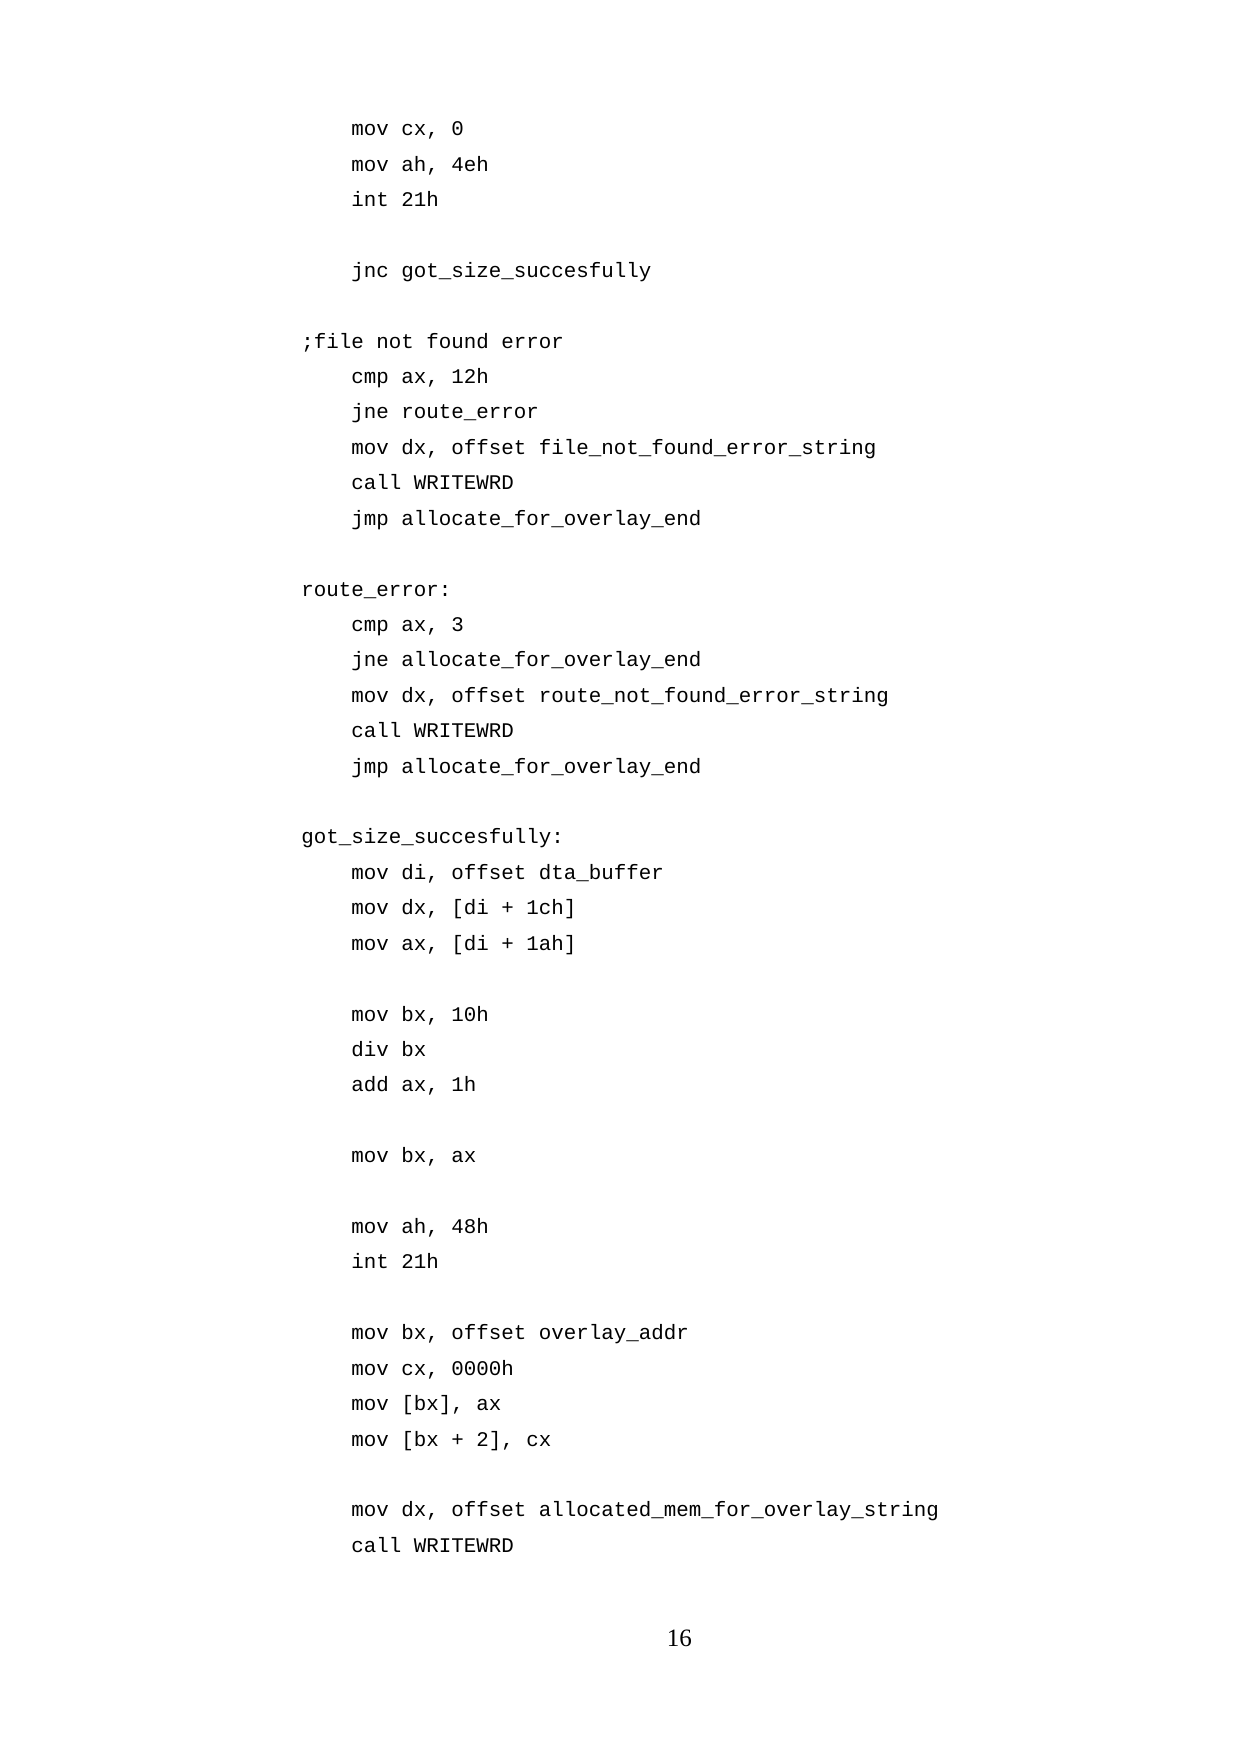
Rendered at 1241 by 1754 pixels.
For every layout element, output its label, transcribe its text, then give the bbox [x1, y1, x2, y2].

text mov bx, offset overlay_addr [177, 1322, 1181, 1346]
text jne allocate_for_overlay_end [177, 649, 1181, 673]
text jmp allocate_for_overlay_end [177, 508, 1181, 531]
text cmp ax, 12h [177, 366, 1181, 390]
text jmp allocate_for_overlay_end [177, 756, 1181, 779]
text mov bx, ax [177, 1145, 1181, 1169]
text mov dx, offset file_not_found_error_string [177, 437, 1181, 461]
text jne route_error [177, 401, 1181, 425]
text jnc got_size_succesfully [177, 260, 1181, 283]
text mov ax, [di + 1ah] [177, 933, 1181, 956]
text route_error: [177, 578, 1181, 602]
text mov dx, [di + 1ch] [177, 897, 1181, 921]
text mov bx, 10h [177, 1003, 1181, 1027]
text call WRITEWRD [177, 1535, 1181, 1558]
text mov ah, 48h [177, 1216, 1181, 1240]
text mov cx, 0000h [177, 1358, 1181, 1381]
text got_size_succesfully: [177, 826, 1181, 850]
text ;file not found error [177, 331, 1181, 354]
text int 21h [177, 189, 1181, 213]
text cmp ax, 3 [177, 614, 1181, 638]
text int 21h [177, 1251, 1181, 1275]
text mov [bx + 2], cx [177, 1428, 1181, 1452]
text call WRITEWRD [177, 720, 1181, 744]
text mov di, offset dta_buffer [177, 862, 1181, 886]
text mov ah, 4eh [177, 153, 1181, 177]
text mov dx, offset allocated_mem_for_overlay_string [177, 1499, 1181, 1523]
text mov cx, 0 [177, 118, 1181, 142]
text mov [bx], ax [177, 1393, 1181, 1417]
text div bx [177, 1039, 1181, 1063]
text call WRITEWRD [177, 472, 1181, 496]
text add ax, 1h [177, 1074, 1181, 1098]
text mov dx, offset route_not_found_error_string [177, 685, 1181, 708]
